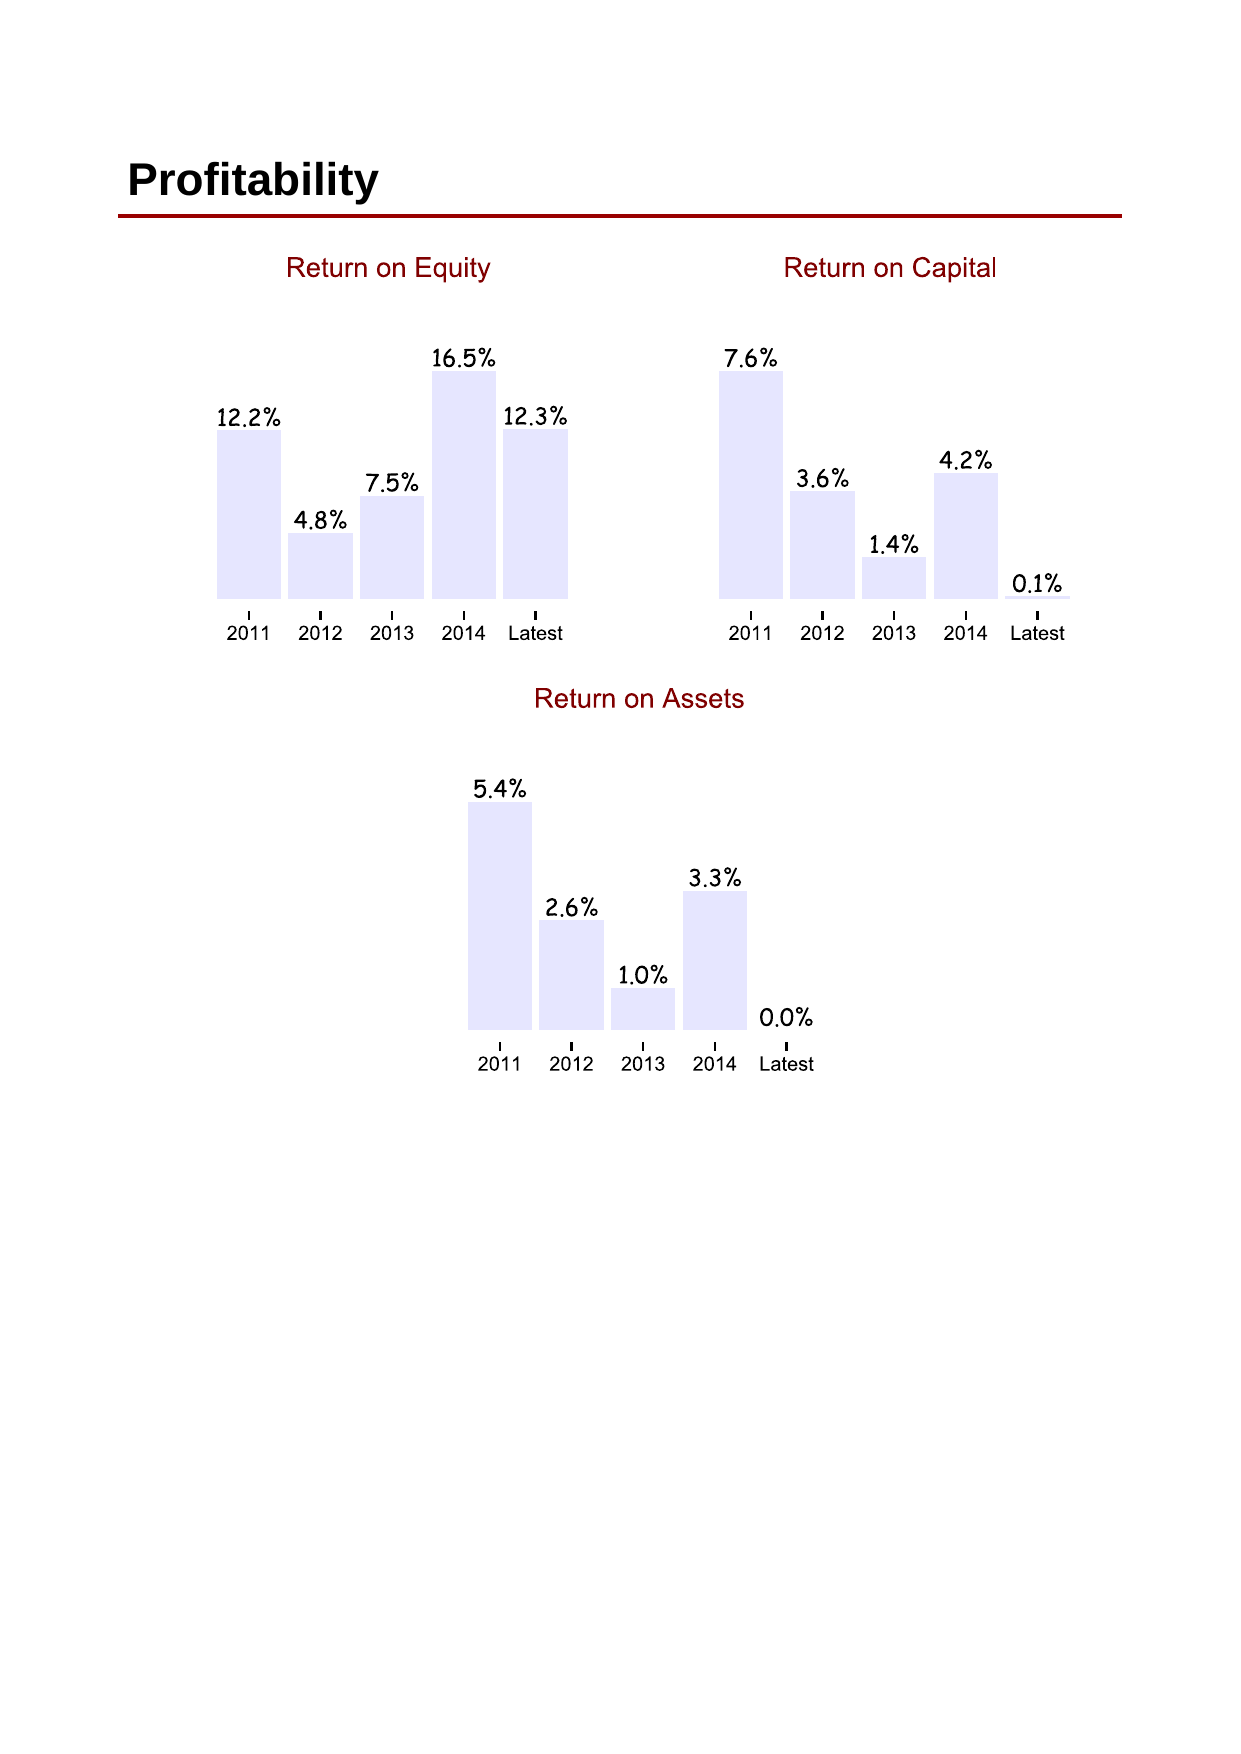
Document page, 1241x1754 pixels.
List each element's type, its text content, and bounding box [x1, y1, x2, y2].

text Profitability [118, 143, 1122, 214]
table_header [118, 230, 620, 661]
table_cell [118, 661, 1122, 1093]
table_header [620, 230, 1122, 661]
